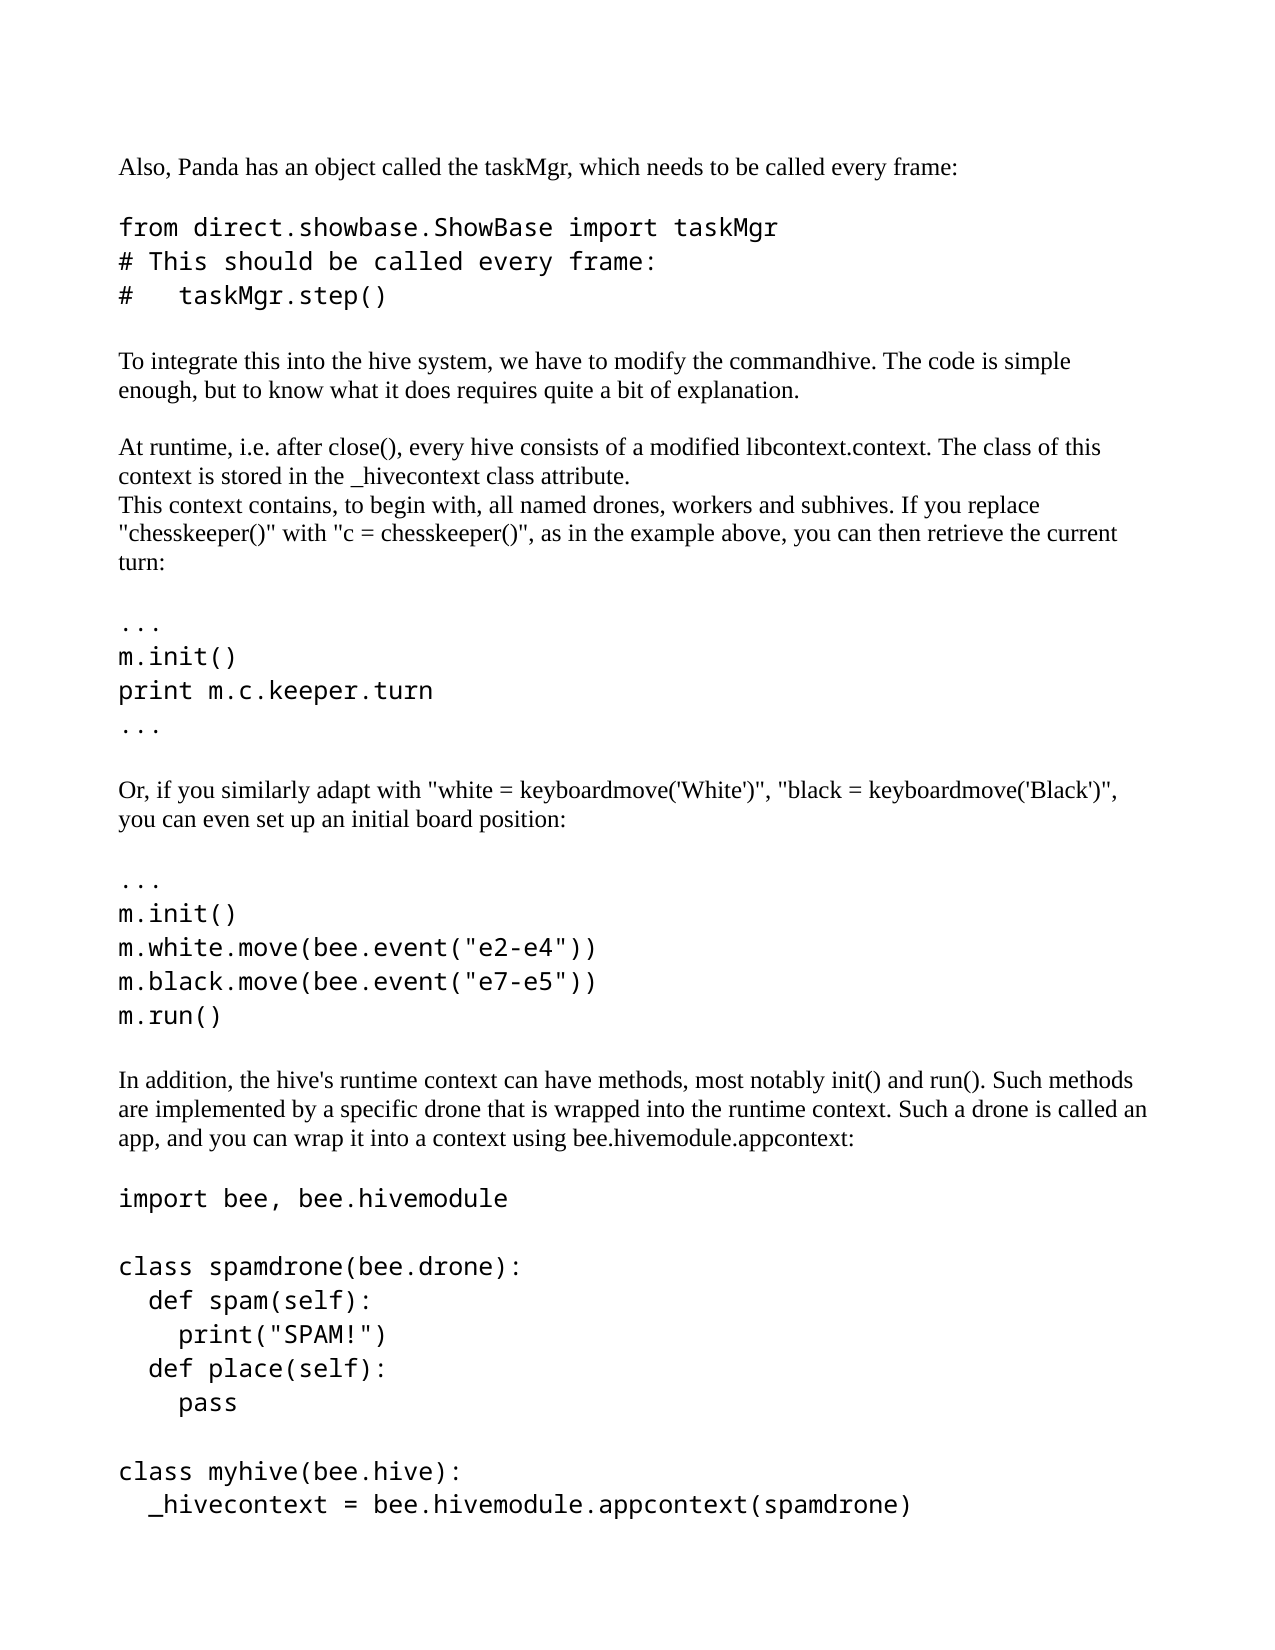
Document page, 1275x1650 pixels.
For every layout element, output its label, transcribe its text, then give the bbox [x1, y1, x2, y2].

text To integrate this into the hive system, we have to modify the commandhive. The code is simple enough, but to know what it does requires quite a bit of explanation. [118, 346, 1157, 403]
text import bee, bee.hivemodule [118, 1181, 1157, 1215]
text ... [118, 707, 1157, 741]
text _hivecontext = bee.hivemodule.appcontext(spamdrone) [118, 1487, 1157, 1521]
text class spamdrone(bee.drone): [118, 1249, 1157, 1283]
text Also, Panda has an object called the taskMgr, which needs to be called every frame: [118, 152, 1157, 181]
text In addition, the hive's runtime context can have methods, most notably init() and run(). Such methods are implemented by a specific drone that is wrapped into the runtime context. Such a drone is called an app, and you can wrap it into a context using bee.hivemodule.appcontext: [118, 1066, 1157, 1152]
text ... [118, 861, 1157, 895]
text # This should be called every frame: [118, 244, 1157, 278]
text m.white.move(bee.event("e2-e4")) [118, 929, 1157, 963]
text m.run() [118, 997, 1157, 1032]
text m.black.move(bee.event("e7-e5")) [118, 963, 1157, 997]
text pass [118, 1385, 1157, 1419]
text def place(self): [118, 1351, 1157, 1385]
text from direct.showbase.ShowBase import taskMgr [118, 210, 1157, 244]
text ... [118, 605, 1157, 639]
text m.init() [118, 895, 1157, 929]
text At runtime, i.e. after close(), every hive consists of a modified libcontext.context. The class of this context is stored in the _hivecontext class attribute. [118, 432, 1157, 490]
text # taskMgr.step() [118, 278, 1157, 312]
text print m.c.keeper.turn [118, 673, 1157, 707]
text class myhive(bee.hive): [118, 1453, 1157, 1487]
text Or, if you similarly adapt with "white = keyboardmove('White')", "black = keyboardmove('Black')", you can even set up an initial board position: [118, 775, 1157, 832]
text print("SPAM!") [118, 1317, 1157, 1351]
text m.init() [118, 639, 1157, 673]
text def spam(self): [118, 1283, 1157, 1317]
text This context contains, to begin with, all named drones, workers and subhives. If you replace "chesskeeper()" with "c = chesskeeper()", as in the example above, you can then retrieve the current turn: [118, 490, 1157, 576]
